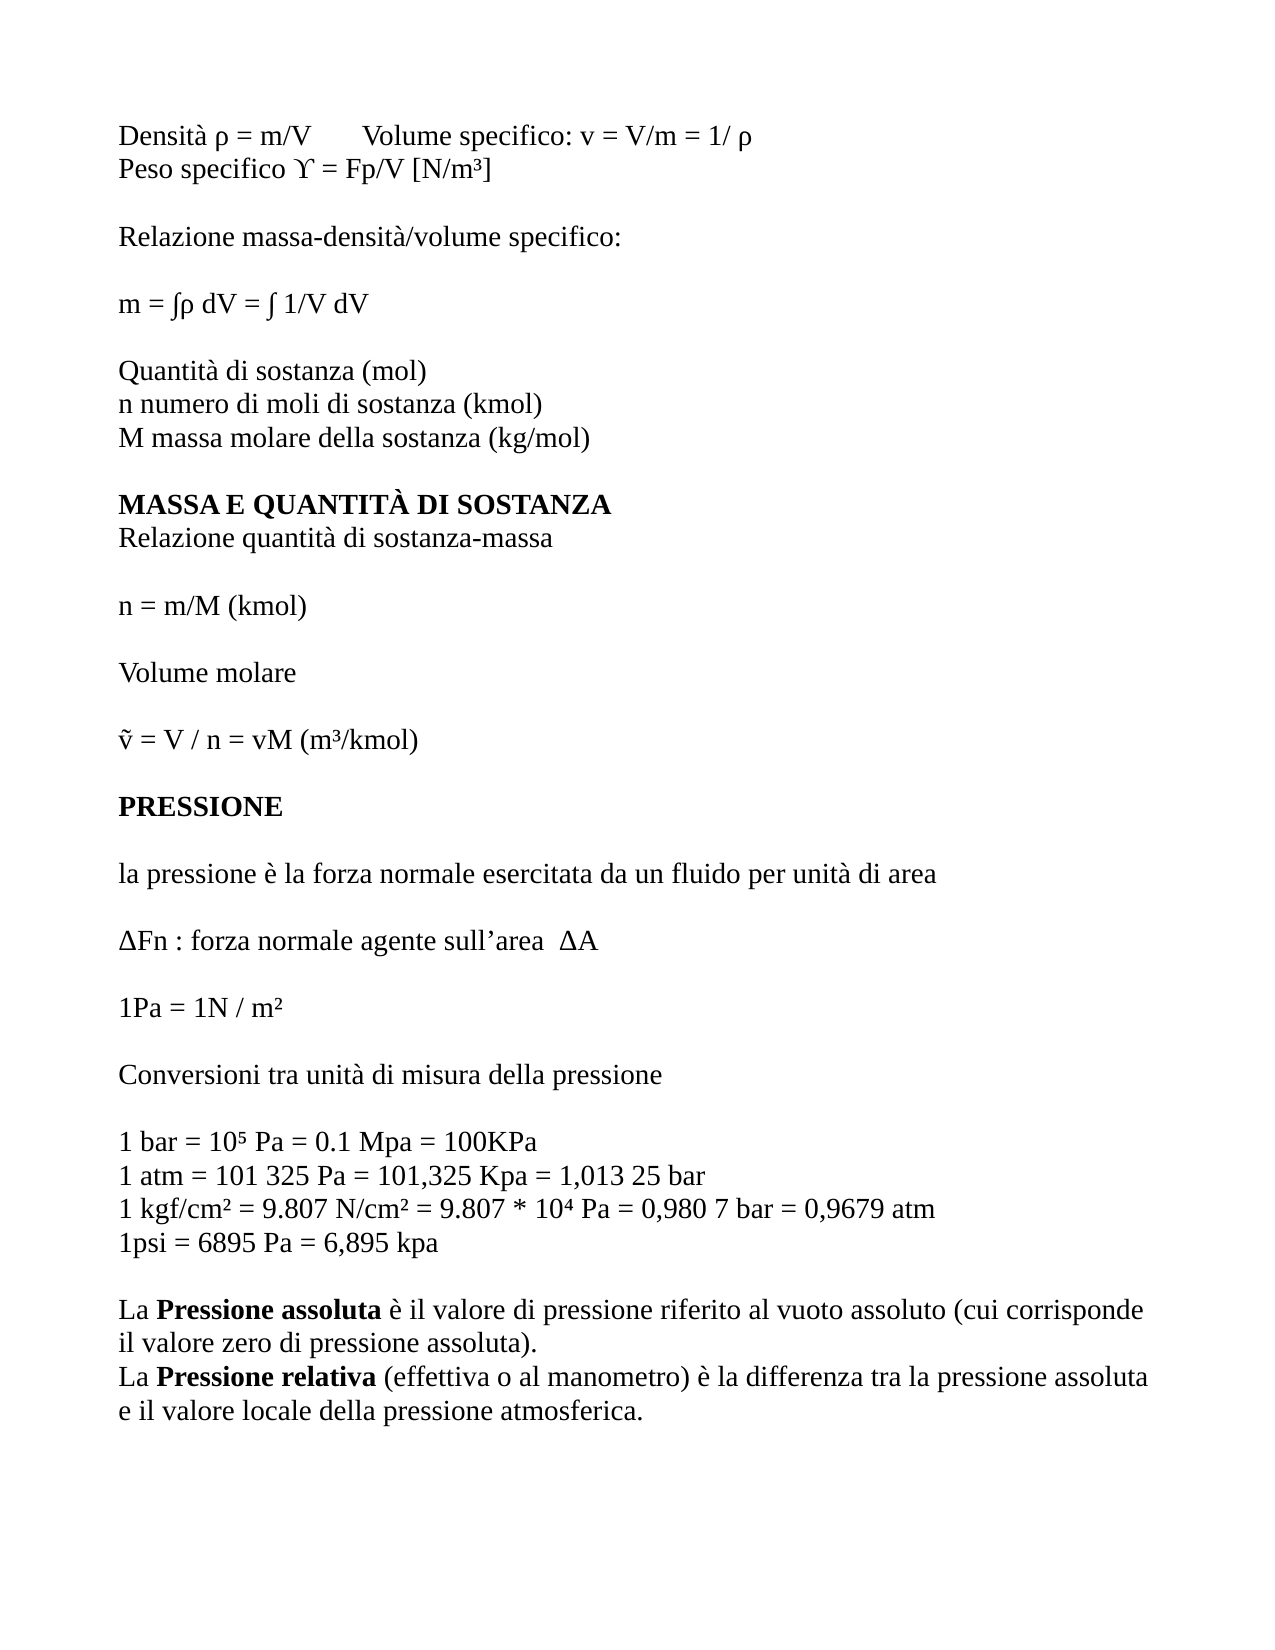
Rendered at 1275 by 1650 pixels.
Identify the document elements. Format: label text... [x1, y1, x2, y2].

text 1Pa = 1N / m² [118, 990, 1157, 1024]
text PRESSIONE [118, 789, 1157, 822]
text ΔFn : forza normale agente sull’area ΔA [118, 923, 1157, 957]
text 1 bar = 10⁵ Pa = 0.1 Mpa = 100KPa [118, 1124, 1157, 1158]
text la pressione è la forza normale esercitata da un fluido per unità di area [118, 856, 1157, 889]
text La Pressione relativa (effettiva o al manometro) è la differenza tra la pressione assoluta e il valore locale della pressione atmosferica. [118, 1359, 1157, 1426]
text 1 atm = 101 325 Pa = 101,325 Kpa = 1,013 25 bar [118, 1158, 1157, 1191]
text Quantità di sostanza (mol) [118, 353, 1157, 386]
text n numero di moli di sostanza (kmol) [118, 386, 1157, 420]
text 1 kgf/cm² = 9.807 N/cm² = 9.807 * 10⁴ Pa = 0,980 7 bar = 0,9679 atm [118, 1191, 1157, 1225]
text Peso specifico ϒ = Fp/V [N/m³] [118, 152, 1157, 185]
text n = m/M (kmol) [118, 588, 1157, 621]
text M massa molare della sostanza (kg/mol) [118, 420, 1157, 453]
text ṽ = V / n = vM (m³/kmol) [118, 722, 1157, 755]
text 1psi = 6895 Pa = 6,895 kpa [118, 1225, 1157, 1258]
text Volume molare [118, 655, 1157, 688]
text La Pressione assoluta è il valore di pressione riferito al vuoto assoluto (cui corrisponde il valore zero di pressione assoluta). [118, 1292, 1157, 1359]
text m = ∫ρ dV = ∫ 1/V dV [118, 286, 1157, 319]
text Densità ρ = m/V Volume specifico: v = V/m = 1/ ρ [118, 118, 1157, 152]
text MASSA E QUANTITÀ DI SOSTANZA [118, 487, 1157, 521]
text Relazione massa-densità/volume specifico: [118, 219, 1157, 252]
text Conversioni tra unità di misura della pressione [118, 1057, 1157, 1091]
text Relazione quantità di sostanza-massa [118, 521, 1157, 554]
